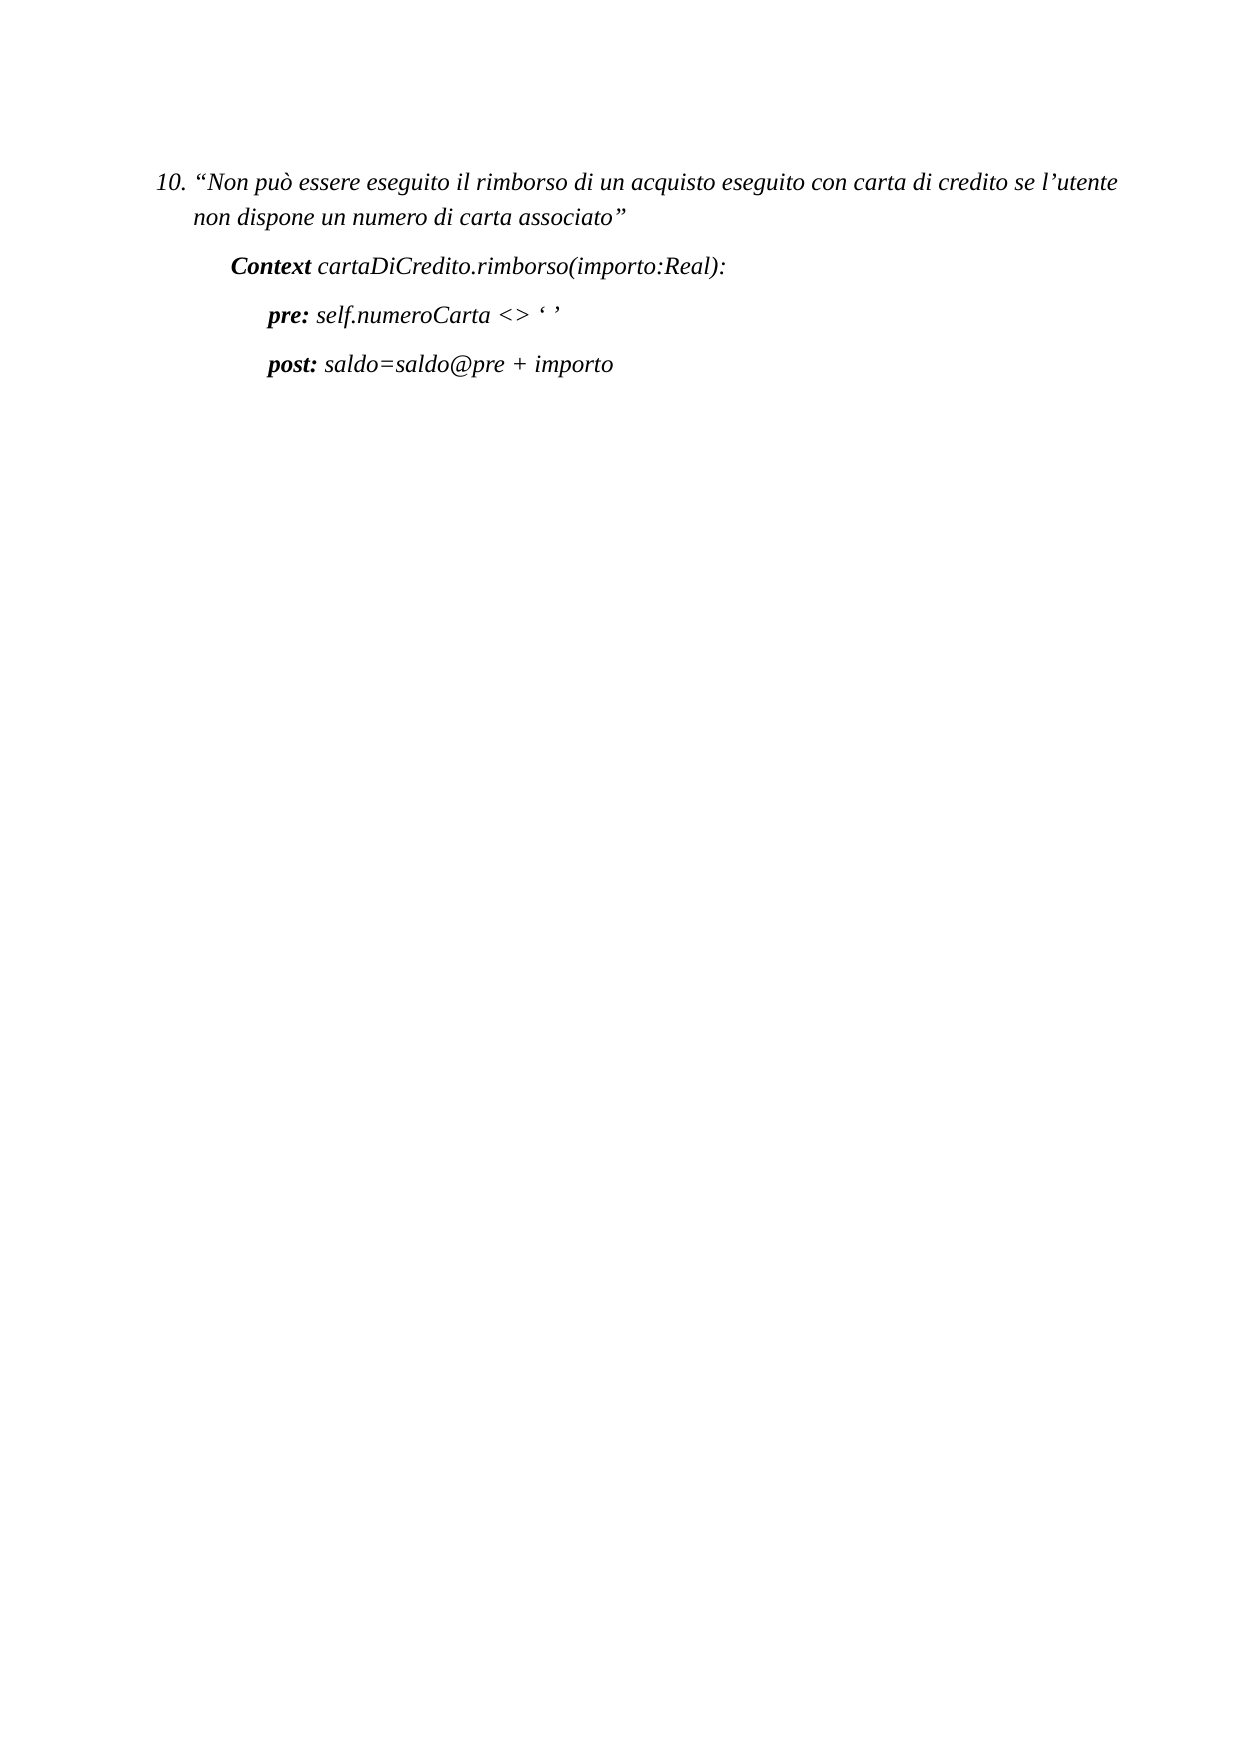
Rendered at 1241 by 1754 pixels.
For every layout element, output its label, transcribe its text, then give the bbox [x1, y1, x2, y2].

list “Non può essere eseguito il rimborso di un acquisto eseguito con carta di credito se l’utente non dispone un numero di carta associato” [156, 167, 1122, 230]
list pre: self.numeroCarta <> ‘ ’ [231, 300, 1122, 328]
list Context cartaDiCredito.rimborso(importo:Real): [193, 251, 1122, 279]
list post: saldo=saldo@pre + importo [231, 349, 1122, 378]
